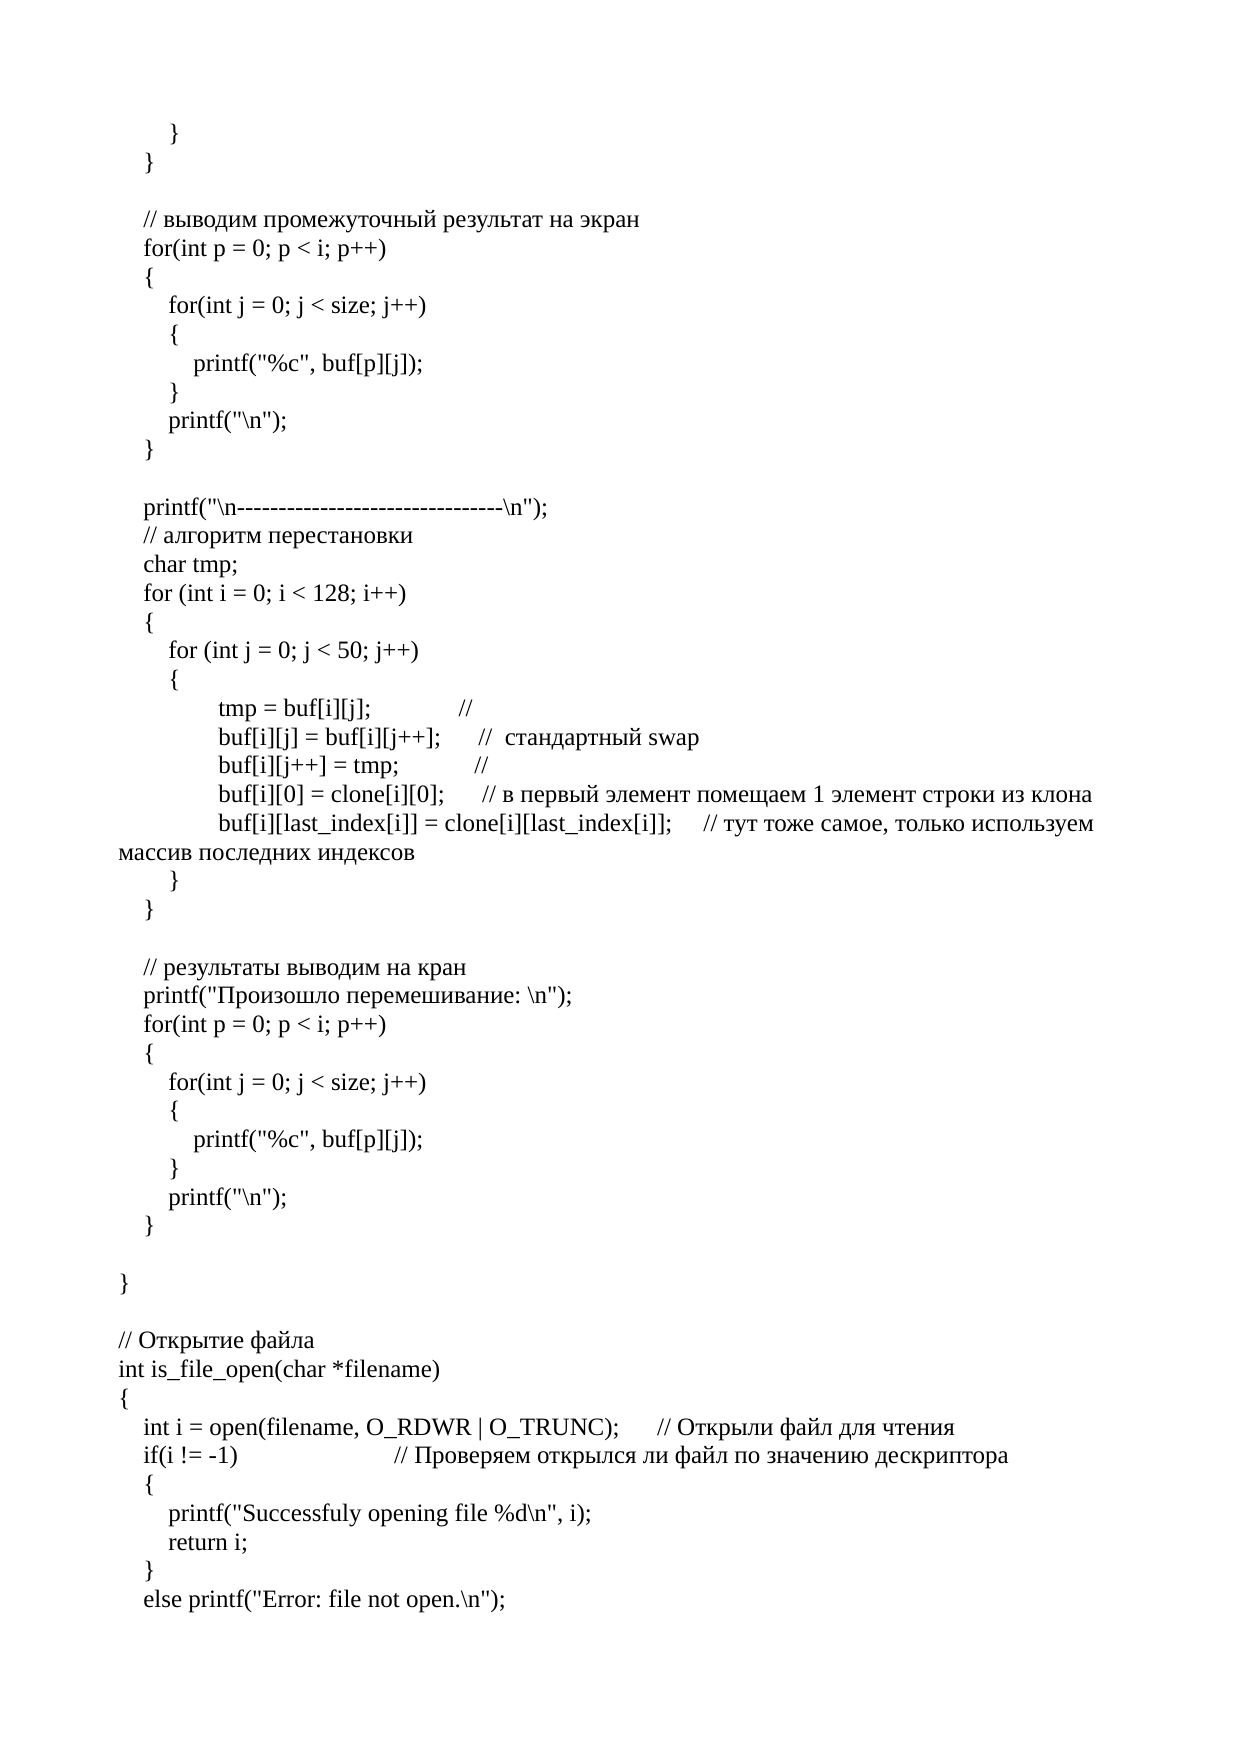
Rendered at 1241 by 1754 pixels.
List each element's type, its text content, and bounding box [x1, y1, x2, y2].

text buf[i][j] = buf[i][j++]; // стандартный swap [118, 722, 1122, 751]
text } [118, 1211, 1122, 1239]
text { [118, 262, 1122, 291]
text for(int p = 0; p < i; p++) [118, 1009, 1122, 1038]
text char tmp; [118, 549, 1122, 578]
text buf[i][j++] = tmp; // [118, 751, 1122, 779]
text { [118, 1383, 1122, 1412]
text printf("Произошло перемешивание: \n"); [118, 981, 1122, 1009]
text // выводим промежуточный результат на экран [118, 204, 1122, 233]
text { [118, 319, 1122, 348]
text } [118, 894, 1122, 923]
text } [118, 1556, 1122, 1584]
text // Открытие файла [118, 1326, 1122, 1354]
text buf[i][last_index[i]] = clone[i][last_index[i]]; // тут тоже самое, только используем массив последних индексов [118, 808, 1122, 866]
text { [118, 1469, 1122, 1498]
text printf("\n--------------------------------\n"); [118, 492, 1122, 521]
text { [118, 1038, 1122, 1067]
text } [118, 1153, 1122, 1182]
text if(i != -1) // Проверяем открылся ли файл по значению дескриптора [118, 1441, 1122, 1469]
text for(int j = 0; j < size; j++) [118, 291, 1122, 319]
text printf("\n"); [118, 406, 1122, 434]
text } [118, 118, 1122, 147]
text printf("%c", buf[p][j]); [118, 348, 1122, 377]
text // алгоритм перестановки [118, 521, 1122, 549]
text } [118, 377, 1122, 406]
text int i = open(filename, O_RDWR | O_TRUNC); // Открыли файл для чтения [118, 1412, 1122, 1441]
text printf("\n"); [118, 1182, 1122, 1211]
text { [118, 607, 1122, 636]
text tmp = buf[i][j]; // [118, 693, 1122, 722]
text } [118, 147, 1122, 176]
text buf[i][0] = clone[i][0]; // в первый элемент помещаем 1 элемент строки из клона [118, 779, 1122, 808]
text } [118, 866, 1122, 894]
text } [118, 434, 1122, 463]
text for(int p = 0; p < i; p++) [118, 233, 1122, 262]
text int is_file_open(char *filename) [118, 1354, 1122, 1383]
text for (int i = 0; i < 128; i++) [118, 578, 1122, 607]
text { [118, 664, 1122, 693]
text printf("%c", buf[p][j]); [118, 1124, 1122, 1153]
text } [118, 1268, 1122, 1297]
text for(int j = 0; j < size; j++) [118, 1067, 1122, 1096]
text for (int j = 0; j < 50; j++) [118, 636, 1122, 664]
text return i; [118, 1527, 1122, 1556]
text printf("Successfuly opening file %d\n", i); [118, 1498, 1122, 1527]
text { [118, 1096, 1122, 1124]
text else printf("Error: file not open.\n"); [118, 1584, 1122, 1613]
text // результаты выводим на кран [118, 952, 1122, 981]
